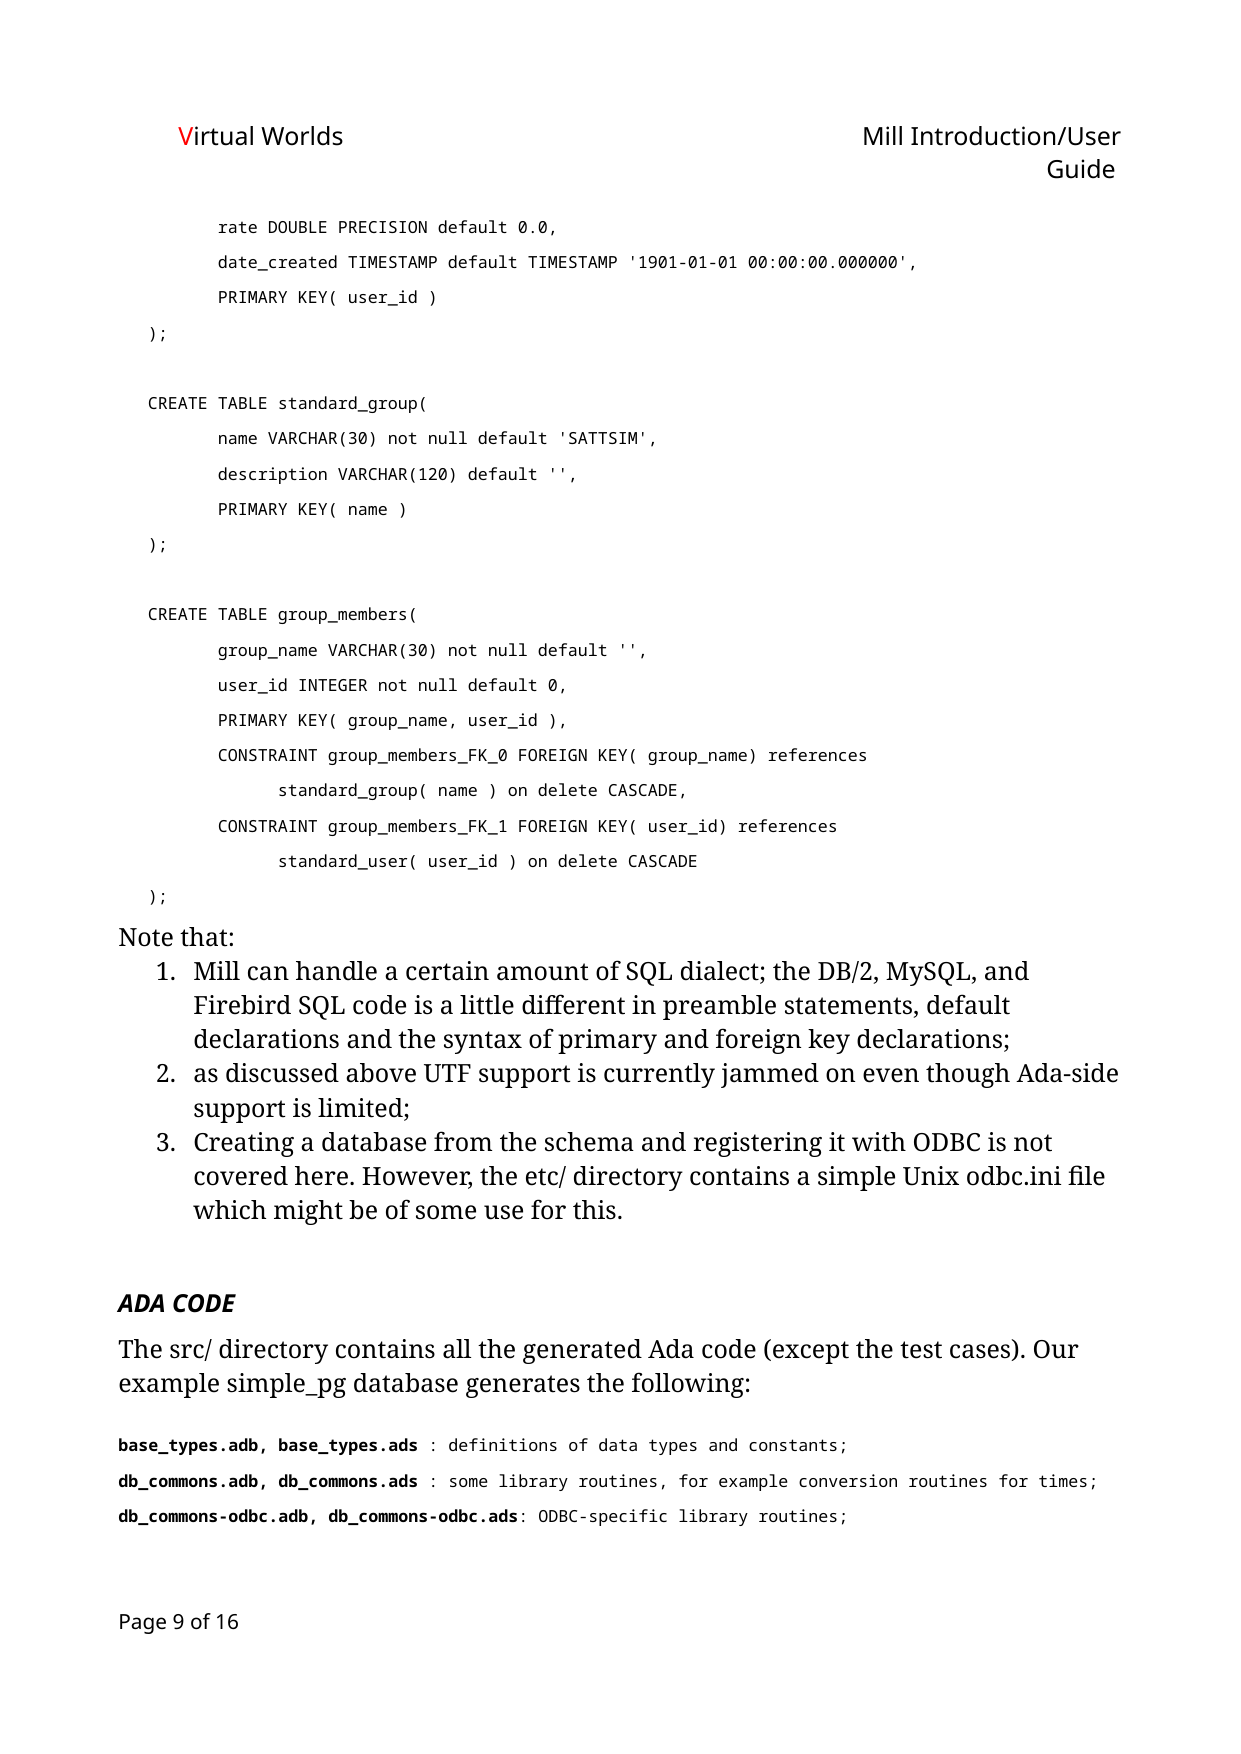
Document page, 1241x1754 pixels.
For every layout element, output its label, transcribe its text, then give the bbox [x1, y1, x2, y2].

text name VARCHAR(30) not null default 'SATTSIM', [148, 427, 1122, 450]
text standard_group( name ) on delete CASCADE, [148, 779, 1122, 802]
text ); [148, 533, 1122, 555]
list as discussed above UTF support is currently jammed on even though Ada-side support is limited; [156, 1056, 1122, 1124]
text rate DOUBLE PRECISION default 0.0, [148, 216, 1122, 238]
text PRIMARY KEY( name ) [148, 497, 1122, 520]
text The src/ directory contains all the generated Ada code (except the test cases). Our example simple_pg database generates the following: [118, 1332, 1122, 1400]
subtitle ADA CODE [118, 1286, 1122, 1319]
text PRIMARY KEY( user_id ) [148, 286, 1122, 309]
text description VARCHAR(120) default '', [148, 462, 1122, 485]
text PRIMARY KEY( group_name, user_id ), [148, 709, 1122, 731]
text Note that: [118, 920, 1122, 954]
text CONSTRAINT group_members_FK_0 FOREIGN KEY( group_name) references [148, 744, 1122, 767]
list Creating a database from the schema and registering it with ODBC is not covered here. However, the etc/ directory contains a simple Unix odbc.ini file which might be of some use for this. [156, 1124, 1122, 1226]
text base_types.adb, base_types.ads : definitions of data types and constants; [118, 1434, 1122, 1457]
text user_id INTEGER not null default 0, [148, 673, 1122, 696]
text CREATE TABLE standard_group( [148, 392, 1122, 414]
text ); [148, 885, 1122, 907]
text standard_user( user_id ) on delete CASCADE [148, 849, 1122, 872]
text ); [148, 321, 1122, 344]
list Mill can handle a certain amount of SQL dialect; the DB/2, MySQL, and Firebird SQL code is a little different in preamble statements, default declarations and the syntax of primary and foreign key declarations; [156, 954, 1122, 1056]
text group_name VARCHAR(30) not null default '', [148, 638, 1122, 661]
text CONSTRAINT group_members_FK_1 FOREIGN KEY( user_id) references [148, 814, 1122, 837]
text date_created TIMESTAMP default TIMESTAMP '1901-01-01 00:00:00.000000', [148, 251, 1122, 274]
text db_commons.adb, db_commons.ads : some library routines, for example conversion routines for times; [118, 1469, 1122, 1492]
text db_commons-odbc.adb, db_commons-odbc.ads: ODBC-specific library routines; [118, 1504, 1122, 1527]
text CREATE TABLE group_members( [148, 603, 1122, 626]
